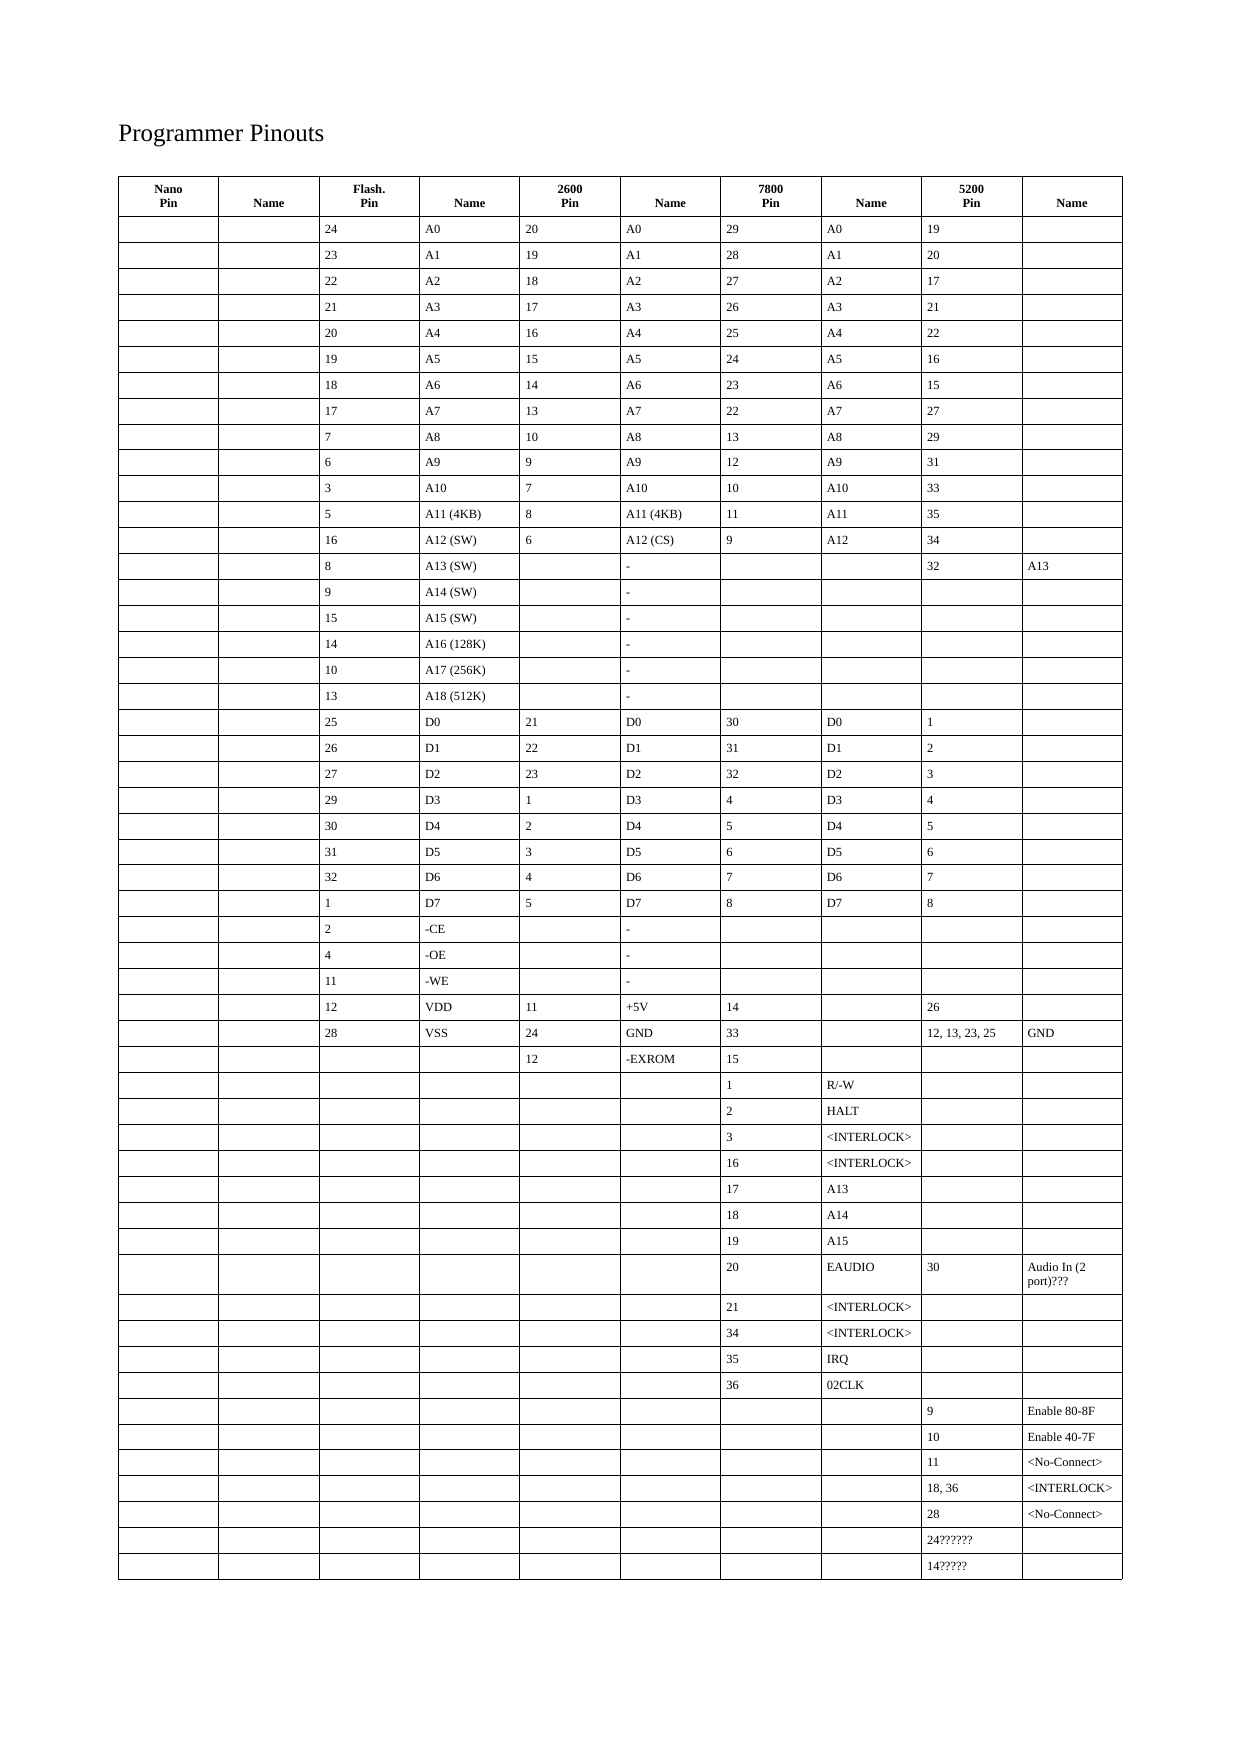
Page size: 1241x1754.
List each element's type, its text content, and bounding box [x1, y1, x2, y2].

table_cell 25 [320, 710, 419, 735]
table_cell [1023, 243, 1122, 268]
table_cell 6 [721, 840, 821, 864]
table_cell 16 [520, 321, 620, 346]
table_cell 21 [320, 295, 419, 320]
table_cell [721, 554, 821, 579]
table_cell 6 [922, 840, 1022, 864]
table_cell A8 [420, 425, 519, 449]
table_cell EAUDIO [822, 1255, 921, 1294]
table_cell [219, 814, 319, 838]
table_cell A3 [420, 295, 519, 320]
table_cell 29 [721, 217, 821, 242]
table_cell 32 [320, 865, 419, 890]
table_cell 5 [922, 814, 1022, 838]
table_cell 17 [320, 399, 419, 423]
table_cell [119, 969, 218, 994]
table_cell [520, 1177, 620, 1202]
table_cell [520, 554, 620, 579]
table_cell [621, 1295, 720, 1320]
table_cell 35 [721, 1347, 821, 1372]
table_cell D4 [822, 814, 921, 838]
table_cell [621, 1125, 720, 1150]
table_cell D2 [822, 762, 921, 787]
table_cell 36 [721, 1373, 821, 1397]
table_cell [420, 1255, 519, 1294]
table_cell [219, 1476, 319, 1501]
table_cell [1023, 658, 1122, 683]
table_cell 31 [721, 736, 821, 761]
table_cell [119, 1502, 218, 1527]
table_cell [1023, 1229, 1122, 1253]
table_cell [1023, 865, 1122, 890]
table_cell [119, 580, 218, 605]
table_cell [119, 1321, 218, 1346]
table_cell A4 [420, 321, 519, 346]
table_cell [219, 425, 319, 449]
table_cell 24 [520, 1021, 620, 1046]
table_cell [922, 1295, 1022, 1320]
table_cell [520, 1373, 620, 1397]
table_cell [119, 1295, 218, 1320]
table_cell A12 (CS) [621, 528, 720, 553]
table_cell A13 [822, 1177, 921, 1202]
table_cell A8 [822, 425, 921, 449]
table_cell - [621, 684, 720, 709]
table_cell [822, 1450, 921, 1475]
table_cell 4 [721, 788, 821, 812]
table_cell [520, 1295, 620, 1320]
table_cell [922, 1047, 1022, 1072]
table_cell 7 [721, 865, 821, 890]
table_cell [520, 632, 620, 657]
table_header Name [420, 177, 519, 216]
table_cell [119, 1047, 218, 1072]
table_cell [219, 1450, 319, 1475]
table_cell 21 [922, 295, 1022, 320]
table_cell A6 [822, 373, 921, 397]
table_cell [420, 1073, 519, 1098]
table_cell <INTERLOCK> [822, 1321, 921, 1346]
table_cell [119, 606, 218, 631]
table_cell [721, 969, 821, 994]
table_cell [1023, 1073, 1122, 1098]
table_cell [1023, 840, 1122, 864]
table_cell [520, 969, 620, 994]
table_cell [621, 1373, 720, 1397]
table_cell A11 (4KB) [621, 502, 720, 527]
table_cell 34 [721, 1321, 821, 1346]
table_cell [822, 1502, 921, 1527]
table_cell [822, 995, 921, 1020]
table_cell [119, 1476, 218, 1501]
table_cell [1023, 321, 1122, 346]
table_cell 10 [922, 1425, 1022, 1449]
table_cell [219, 1047, 319, 1072]
table_cell [1023, 943, 1122, 968]
table_cell [420, 1347, 519, 1372]
table_cell A9 [822, 450, 921, 475]
table_cell 13 [520, 399, 620, 423]
table_cell [119, 1554, 218, 1579]
table_cell [721, 1528, 821, 1553]
table_cell A9 [621, 450, 720, 475]
table_cell A7 [822, 399, 921, 423]
table_cell [1023, 969, 1122, 994]
table_cell 10 [721, 476, 821, 501]
table_cell [520, 1099, 620, 1124]
table_cell [119, 373, 218, 397]
table_cell 15 [721, 1047, 821, 1072]
table_cell D7 [822, 891, 921, 916]
table_cell [219, 917, 319, 942]
table_cell [520, 1321, 620, 1346]
table_cell 28 [922, 1502, 1022, 1527]
table_cell 29 [320, 788, 419, 812]
table_cell A10 [822, 476, 921, 501]
table_cell [520, 917, 620, 942]
table_cell [520, 658, 620, 683]
table_cell 30 [320, 814, 419, 838]
table_cell [219, 217, 319, 242]
table_cell [1023, 1125, 1122, 1150]
table_cell A0 [621, 217, 720, 242]
table_cell D3 [822, 788, 921, 812]
table_cell 28 [721, 243, 821, 268]
table_cell [219, 450, 319, 475]
table_cell 34 [922, 528, 1022, 553]
table_cell [119, 1399, 218, 1423]
table_cell [420, 1476, 519, 1501]
table_cell [520, 606, 620, 631]
table_header Flash. Pin [320, 177, 419, 216]
table_cell [219, 269, 319, 294]
table_cell [822, 606, 921, 631]
table_cell [621, 1151, 720, 1176]
table_cell A0 [420, 217, 519, 242]
table_cell - [621, 943, 720, 968]
table_cell [320, 1425, 419, 1449]
table_cell [219, 1528, 319, 1553]
table_cell [320, 1321, 419, 1346]
table_cell [420, 1295, 519, 1320]
table_cell D7 [621, 891, 720, 916]
table_cell 5 [721, 814, 821, 838]
table_cell [219, 684, 319, 709]
table_cell [1023, 217, 1122, 242]
table_cell A10 [621, 476, 720, 501]
table_cell [219, 840, 319, 864]
table_cell [822, 1047, 921, 1072]
table_cell [520, 1347, 620, 1372]
table_cell [219, 1099, 319, 1124]
table_cell 24 [320, 217, 419, 242]
table_cell [1023, 632, 1122, 657]
table_cell [1023, 399, 1122, 423]
table_cell 7 [320, 425, 419, 449]
table_header Name [1023, 177, 1122, 216]
table_cell [721, 658, 821, 683]
table_cell D4 [420, 814, 519, 838]
table_cell 10 [320, 658, 419, 683]
table_cell [1023, 710, 1122, 735]
table_cell [119, 917, 218, 942]
table_header Name [621, 177, 720, 216]
table_cell [219, 295, 319, 320]
table_cell [822, 1425, 921, 1449]
table_cell [1023, 995, 1122, 1020]
table_cell [119, 891, 218, 916]
table_cell 18 [320, 373, 419, 397]
table_cell D5 [621, 840, 720, 864]
table_cell 4 [922, 788, 1022, 812]
table_cell 26 [922, 995, 1022, 1020]
table_cell A5 [420, 347, 519, 372]
table_cell 10 [520, 425, 620, 449]
table_cell 27 [721, 269, 821, 294]
table_cell [119, 1151, 218, 1176]
table_cell [320, 1528, 419, 1553]
table_cell A9 [420, 450, 519, 475]
table_cell [219, 658, 319, 683]
table_cell [320, 1125, 419, 1150]
table_cell [721, 606, 821, 631]
table_cell D1 [822, 736, 921, 761]
table_cell [922, 1099, 1022, 1124]
table_cell 19 [320, 347, 419, 372]
table_cell [219, 321, 319, 346]
table_cell [320, 1295, 419, 1320]
table_cell A16 (128K) [420, 632, 519, 657]
table_cell 31 [922, 450, 1022, 475]
table_cell [320, 1203, 419, 1227]
table_cell [1023, 295, 1122, 320]
table_cell [822, 1021, 921, 1046]
table_cell [1023, 1528, 1122, 1553]
table_cell [822, 632, 921, 657]
table_cell [420, 1373, 519, 1397]
table_cell [219, 1295, 319, 1320]
table_cell A12 (SW) [420, 528, 519, 553]
table_cell [320, 1450, 419, 1475]
table_cell [219, 606, 319, 631]
table_cell [119, 295, 218, 320]
table_cell [119, 995, 218, 1020]
table_cell [219, 1073, 319, 1098]
table_cell 9 [922, 1399, 1022, 1423]
table_cell 4 [520, 865, 620, 890]
table_cell IRQ [822, 1347, 921, 1372]
table_cell 7 [922, 865, 1022, 890]
table_cell 15 [922, 373, 1022, 397]
table_cell [219, 1321, 319, 1346]
table_header Nano Pin [119, 177, 218, 216]
table_cell [119, 217, 218, 242]
table_cell [520, 1476, 620, 1501]
table_cell [219, 1125, 319, 1150]
table_cell 12 [520, 1047, 620, 1072]
table_cell D3 [621, 788, 720, 812]
table_cell <No-Connect> [1023, 1502, 1122, 1527]
table_cell 3 [520, 840, 620, 864]
table_cell VDD [420, 995, 519, 1020]
table_cell [219, 1229, 319, 1253]
table_cell [119, 1229, 218, 1253]
table_cell [922, 1321, 1022, 1346]
table_cell 11 [721, 502, 821, 527]
table_cell [219, 1255, 319, 1294]
table_cell A3 [822, 295, 921, 320]
table_cell A8 [621, 425, 720, 449]
table_cell [1023, 502, 1122, 527]
table_cell D0 [621, 710, 720, 735]
table_cell [520, 943, 620, 968]
table_cell [119, 1099, 218, 1124]
table_cell <No-Connect> [1023, 1450, 1122, 1475]
table_cell [922, 580, 1022, 605]
table_cell A1 [822, 243, 921, 268]
table_cell [219, 995, 319, 1020]
table_cell 26 [320, 736, 419, 761]
table_cell A4 [621, 321, 720, 346]
table_cell [219, 943, 319, 968]
table_cell 14 [520, 373, 620, 397]
table_cell [219, 1347, 319, 1372]
table_cell A13 (SW) [420, 554, 519, 579]
table_cell [721, 1399, 821, 1423]
table_cell [119, 269, 218, 294]
table_cell [1023, 1047, 1122, 1072]
table_cell [119, 814, 218, 838]
table_cell [1023, 580, 1122, 605]
table_cell [119, 658, 218, 683]
table_cell [219, 476, 319, 501]
table_cell [420, 1229, 519, 1253]
table_cell 17 [922, 269, 1022, 294]
table_cell [219, 632, 319, 657]
table_cell 23 [320, 243, 419, 268]
table_cell 33 [922, 476, 1022, 501]
table_cell 33 [721, 1021, 821, 1046]
table_cell [219, 1373, 319, 1397]
table_cell [119, 710, 218, 735]
table_cell A15 (SW) [420, 606, 519, 631]
table_cell A2 [621, 269, 720, 294]
table_cell [520, 1528, 620, 1553]
table_cell D2 [621, 762, 720, 787]
table_cell A6 [621, 373, 720, 397]
table_cell 1 [922, 710, 1022, 735]
table_cell A0 [822, 217, 921, 242]
table_cell 11 [320, 969, 419, 994]
table_cell [1023, 425, 1122, 449]
table_cell D5 [420, 840, 519, 864]
table_cell A15 [822, 1229, 921, 1253]
table_cell [219, 1151, 319, 1176]
table_cell [721, 684, 821, 709]
table_cell [1023, 891, 1122, 916]
table_cell [420, 1450, 519, 1475]
table_cell [320, 1151, 419, 1176]
table_cell [922, 1151, 1022, 1176]
table_cell 31 [320, 840, 419, 864]
table_cell A1 [420, 243, 519, 268]
table_cell [320, 1099, 419, 1124]
table_cell 30 [721, 710, 821, 735]
table_cell 18 [721, 1203, 821, 1227]
table_cell 16 [922, 347, 1022, 372]
table_cell [119, 840, 218, 864]
table_cell [721, 1476, 821, 1501]
table_cell <INTERLOCK> [822, 1125, 921, 1150]
table_cell [420, 1399, 519, 1423]
table_cell 15 [320, 606, 419, 631]
table_cell [320, 1554, 419, 1579]
table_cell 8 [922, 891, 1022, 916]
table_cell - [621, 917, 720, 942]
table_cell 9 [320, 580, 419, 605]
table_cell 13 [320, 684, 419, 709]
table_cell 13 [721, 425, 821, 449]
table_cell [119, 1373, 218, 1397]
table_cell [721, 943, 821, 968]
table_cell A11 [822, 502, 921, 527]
table_cell [219, 736, 319, 761]
table_cell 14 [320, 632, 419, 657]
table_cell [219, 502, 319, 527]
table_cell [320, 1347, 419, 1372]
table_cell [621, 1073, 720, 1098]
table_cell [219, 347, 319, 372]
table_cell [219, 373, 319, 397]
table_cell [822, 658, 921, 683]
table_cell - [621, 969, 720, 994]
table_cell 12, 13, 23, 25 [922, 1021, 1022, 1046]
table_cell 22 [320, 269, 419, 294]
table_cell [219, 554, 319, 579]
table_cell A13 [1023, 554, 1122, 579]
table_cell [219, 788, 319, 812]
table_cell - [621, 554, 720, 579]
table_cell [119, 762, 218, 787]
table_cell D3 [420, 788, 519, 812]
table_cell 21 [721, 1295, 821, 1320]
table_cell [1023, 917, 1122, 942]
table_cell [922, 1229, 1022, 1253]
table_cell [219, 891, 319, 916]
table_cell [721, 1502, 821, 1527]
table_cell [119, 865, 218, 890]
table_cell D5 [822, 840, 921, 864]
table_cell [1023, 1295, 1122, 1320]
table_cell Enable 80-8F [1023, 1399, 1122, 1423]
table_cell [119, 1021, 218, 1046]
table_cell -OE [420, 943, 519, 968]
table_cell [520, 580, 620, 605]
table_cell [1023, 269, 1122, 294]
table_cell [1023, 762, 1122, 787]
table_cell [420, 1099, 519, 1124]
table_cell [621, 1177, 720, 1202]
table_cell 22 [922, 321, 1022, 346]
table_cell [621, 1229, 720, 1253]
table_cell [119, 399, 218, 423]
table_cell [219, 762, 319, 787]
table_cell [721, 580, 821, 605]
table_cell [420, 1203, 519, 1227]
table_cell [119, 1177, 218, 1202]
table_cell 2 [520, 814, 620, 838]
table_cell +5V [621, 995, 720, 1020]
table_cell [721, 1450, 821, 1475]
table_cell A17 (256K) [420, 658, 519, 683]
table_cell [721, 632, 821, 657]
table_cell [420, 1047, 519, 1072]
table_cell [219, 865, 319, 890]
table_cell 18, 36 [922, 1476, 1022, 1501]
table_cell [822, 1528, 921, 1553]
table_cell 22 [520, 736, 620, 761]
table_cell Audio In (2 port)??? [1023, 1255, 1122, 1294]
table_cell [119, 1347, 218, 1372]
table_cell [219, 1502, 319, 1527]
table_cell [219, 969, 319, 994]
table_cell [721, 917, 821, 942]
table_cell [420, 1425, 519, 1449]
table_cell [520, 1203, 620, 1227]
table_cell [621, 1347, 720, 1372]
table_cell [119, 943, 218, 968]
table_cell 14????? [922, 1554, 1022, 1579]
table_cell A11 (4KB) [420, 502, 519, 527]
table_cell 23 [520, 762, 620, 787]
table_cell [621, 1502, 720, 1527]
table_cell 8 [520, 502, 620, 527]
table_cell [822, 684, 921, 709]
table_cell [1023, 1554, 1122, 1579]
table_cell [721, 1425, 821, 1449]
table_cell [822, 917, 921, 942]
table_cell 16 [721, 1151, 821, 1176]
table_cell [119, 528, 218, 553]
table_cell 5 [520, 891, 620, 916]
table_cell D7 [420, 891, 519, 916]
table_cell 20 [721, 1255, 821, 1294]
table_cell [1023, 736, 1122, 761]
table_cell [1023, 788, 1122, 812]
table_cell A5 [621, 347, 720, 372]
table_cell 29 [922, 425, 1022, 449]
table_cell A14 [822, 1203, 921, 1227]
table_cell [520, 1399, 620, 1423]
table_cell VSS [420, 1021, 519, 1046]
table_cell 32 [922, 554, 1022, 579]
table_cell [219, 1177, 319, 1202]
table_cell [119, 321, 218, 346]
table_cell D1 [621, 736, 720, 761]
table_cell [922, 917, 1022, 942]
table_cell <INTERLOCK> [822, 1295, 921, 1320]
table_cell [621, 1255, 720, 1294]
table_cell [119, 632, 218, 657]
table_cell [119, 1528, 218, 1553]
table_cell [119, 1073, 218, 1098]
table_cell A18 (512K) [420, 684, 519, 709]
table_cell [119, 1255, 218, 1294]
table_cell [520, 1255, 620, 1294]
table_cell D1 [420, 736, 519, 761]
table_cell <INTERLOCK> [822, 1151, 921, 1176]
table_cell 5 [320, 502, 419, 527]
table_cell 27 [922, 399, 1022, 423]
table_cell 3 [320, 476, 419, 501]
table_cell [520, 1229, 620, 1253]
table_cell [320, 1047, 419, 1072]
table_cell 26 [721, 295, 821, 320]
table_cell [219, 580, 319, 605]
table_header 5200 Pin [922, 177, 1022, 216]
table_cell [219, 1021, 319, 1046]
table_header 7800 Pin [721, 177, 821, 216]
table_cell 6 [520, 528, 620, 553]
table_cell GND [621, 1021, 720, 1046]
table_cell [922, 1125, 1022, 1150]
table_cell [922, 943, 1022, 968]
table_cell D6 [621, 865, 720, 890]
table_cell [119, 736, 218, 761]
table_cell [119, 502, 218, 527]
table_cell 30 [922, 1255, 1022, 1294]
table_cell 24?????? [922, 1528, 1022, 1553]
table_cell A5 [822, 347, 921, 372]
table_cell 17 [520, 295, 620, 320]
table_cell 3 [922, 762, 1022, 787]
table_cell D2 [420, 762, 519, 787]
table_cell [822, 1399, 921, 1423]
table_cell [1023, 1373, 1122, 1397]
table_cell [219, 1425, 319, 1449]
table_cell [922, 1177, 1022, 1202]
table_cell [822, 1476, 921, 1501]
table_cell 21 [520, 710, 620, 735]
table_cell -WE [420, 969, 519, 994]
table_cell [1023, 1151, 1122, 1176]
table_cell A10 [420, 476, 519, 501]
table_cell 20 [520, 217, 620, 242]
table_cell [420, 1177, 519, 1202]
table_cell A12 [822, 528, 921, 553]
table_cell [621, 1528, 720, 1553]
table_cell A2 [822, 269, 921, 294]
table_cell [822, 580, 921, 605]
table_cell [119, 1125, 218, 1150]
table_cell [1023, 450, 1122, 475]
table_cell A7 [420, 399, 519, 423]
table_cell [119, 684, 218, 709]
table_cell 2 [922, 736, 1022, 761]
table_cell [119, 1425, 218, 1449]
table_cell [420, 1528, 519, 1553]
table_cell [922, 684, 1022, 709]
table_cell -EXROM [621, 1047, 720, 1072]
table_header 2600 Pin [520, 177, 620, 216]
table_cell [520, 1450, 620, 1475]
table_cell <INTERLOCK> [1023, 1476, 1122, 1501]
table_cell 4 [320, 943, 419, 968]
table_cell [119, 1203, 218, 1227]
table_cell A14 (SW) [420, 580, 519, 605]
table_cell 8 [721, 891, 821, 916]
table_cell 2 [320, 917, 419, 942]
table_cell -CE [420, 917, 519, 942]
table_cell 02CLK [822, 1373, 921, 1397]
table_cell [520, 1554, 620, 1579]
table_cell [219, 1399, 319, 1423]
table_cell [219, 710, 319, 735]
table_cell A2 [420, 269, 519, 294]
table_cell D4 [621, 814, 720, 838]
table_cell 23 [721, 373, 821, 397]
table_cell 11 [520, 995, 620, 1020]
table_cell [520, 1502, 620, 1527]
table_cell 28 [320, 1021, 419, 1046]
table_cell 2 [721, 1099, 821, 1124]
table_cell 32 [721, 762, 821, 787]
table_cell - [621, 632, 720, 657]
table_cell [1023, 1321, 1122, 1346]
table_cell A3 [621, 295, 720, 320]
table_cell [621, 1425, 720, 1449]
table_cell [520, 1425, 620, 1449]
table_cell [822, 969, 921, 994]
table_cell 20 [320, 321, 419, 346]
table_cell [320, 1476, 419, 1501]
table_cell [219, 528, 319, 553]
table_cell [621, 1203, 720, 1227]
table_cell [119, 243, 218, 268]
table_cell [1023, 347, 1122, 372]
table_cell [119, 425, 218, 449]
table_cell [219, 399, 319, 423]
table_cell [320, 1399, 419, 1423]
table_cell [320, 1502, 419, 1527]
table_cell [922, 1373, 1022, 1397]
table_cell [219, 1203, 319, 1227]
table_cell 25 [721, 321, 821, 346]
table_cell 1 [320, 891, 419, 916]
table_cell [119, 347, 218, 372]
table_cell R/-W [822, 1073, 921, 1098]
table_cell 3 [721, 1125, 821, 1150]
table_cell 12 [721, 450, 821, 475]
table_cell [1023, 684, 1122, 709]
table_cell [1023, 1347, 1122, 1372]
table_cell [320, 1229, 419, 1253]
table_header Name [219, 177, 319, 216]
table_cell HALT [822, 1099, 921, 1124]
table_cell [119, 450, 218, 475]
table_cell Enable 40-7F [1023, 1425, 1122, 1449]
table_cell A7 [621, 399, 720, 423]
table_cell [420, 1125, 519, 1150]
table_cell [621, 1476, 720, 1501]
table_cell 9 [520, 450, 620, 475]
table_cell - [621, 606, 720, 631]
table_cell [520, 684, 620, 709]
table_cell [922, 969, 1022, 994]
table_cell D0 [420, 710, 519, 735]
table_cell D6 [420, 865, 519, 890]
table_cell [922, 1073, 1022, 1098]
table_cell [1023, 1177, 1122, 1202]
table_cell [320, 1255, 419, 1294]
table_cell 1 [721, 1073, 821, 1098]
table_cell [119, 788, 218, 812]
table_cell 15 [520, 347, 620, 372]
table_cell [119, 1450, 218, 1475]
table_cell 8 [320, 554, 419, 579]
table_cell [320, 1177, 419, 1202]
table_cell [420, 1502, 519, 1527]
table_cell [1023, 476, 1122, 501]
table_cell [420, 1554, 519, 1579]
table_cell 17 [721, 1177, 821, 1202]
table_cell A6 [420, 373, 519, 397]
table_cell [1023, 528, 1122, 553]
table_cell A1 [621, 243, 720, 268]
table_cell 24 [721, 347, 821, 372]
table_cell [621, 1321, 720, 1346]
table_cell [420, 1321, 519, 1346]
table_cell [119, 476, 218, 501]
table_cell [822, 943, 921, 968]
table_cell 7 [520, 476, 620, 501]
table_cell - [621, 580, 720, 605]
table_cell 19 [922, 217, 1022, 242]
table_header Name [822, 177, 921, 216]
table_cell 19 [721, 1229, 821, 1253]
table_cell [320, 1373, 419, 1397]
table_cell 19 [520, 243, 620, 268]
table_cell [219, 243, 319, 268]
table_cell 14 [721, 995, 821, 1020]
table_cell [420, 1151, 519, 1176]
table_cell 22 [721, 399, 821, 423]
table_cell D0 [822, 710, 921, 735]
table_cell 16 [320, 528, 419, 553]
table_cell [922, 1203, 1022, 1227]
table_cell 27 [320, 762, 419, 787]
table_cell 11 [922, 1450, 1022, 1475]
table_cell [1023, 373, 1122, 397]
table_cell [822, 1554, 921, 1579]
table_cell 18 [520, 269, 620, 294]
table_cell 35 [922, 502, 1022, 527]
table_cell [1023, 814, 1122, 838]
table_cell [320, 1073, 419, 1098]
table_cell [621, 1554, 720, 1579]
table_cell [922, 658, 1022, 683]
table_cell [219, 1554, 319, 1579]
text Programmer Pinouts [118, 118, 1122, 147]
table_cell [520, 1151, 620, 1176]
table_cell 20 [922, 243, 1022, 268]
table_cell [1023, 1099, 1122, 1124]
table_cell [922, 632, 1022, 657]
table_cell GND [1023, 1021, 1122, 1046]
table_cell 1 [520, 788, 620, 812]
table_cell [822, 554, 921, 579]
table_cell [922, 1347, 1022, 1372]
table_cell [922, 606, 1022, 631]
table_cell 6 [320, 450, 419, 475]
table_cell - [621, 658, 720, 683]
table_cell [520, 1073, 620, 1098]
table_cell [520, 1125, 620, 1150]
table_cell [621, 1399, 720, 1423]
table_cell A4 [822, 321, 921, 346]
table_cell D6 [822, 865, 921, 890]
table_cell [621, 1450, 720, 1475]
table_cell [721, 1554, 821, 1579]
table_cell [1023, 606, 1122, 631]
table_cell [119, 554, 218, 579]
table_cell [621, 1099, 720, 1124]
table_cell 12 [320, 995, 419, 1020]
table_cell 9 [721, 528, 821, 553]
table_cell [1023, 1203, 1122, 1227]
